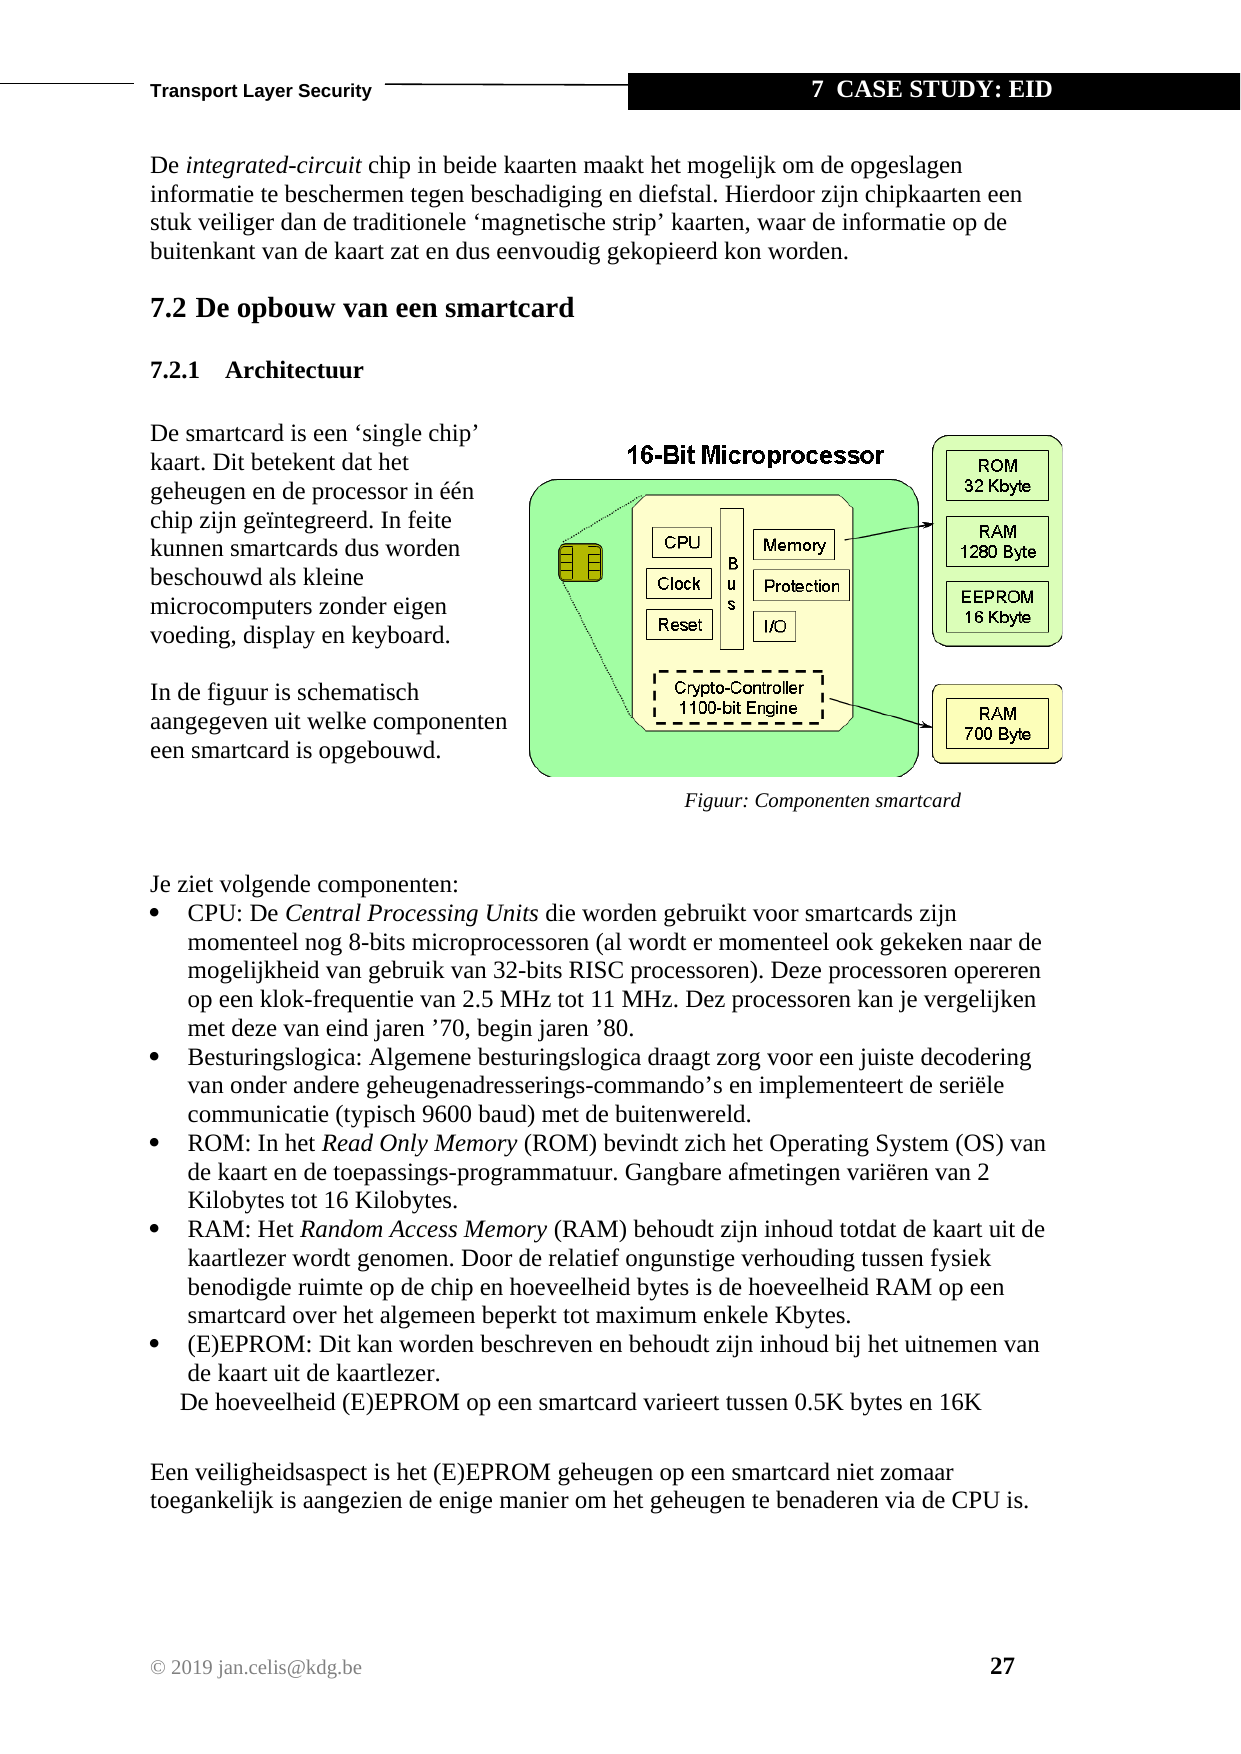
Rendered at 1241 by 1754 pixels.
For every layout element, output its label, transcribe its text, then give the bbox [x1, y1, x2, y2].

list Besturingslogica: Algemene besturingslogica draagt zorg voor een juiste decodering van onder andere geheugenadresserings-commando’s en implementeert de seriële communicatie (typisch 9600 baud) met de buitenwereld. [150, 1042, 1053, 1128]
text De integrated-circuit chip in beide kaarten maakt het mogelijk om de opgeslagen informatie te beschermen tegen beschadiging en diefstal. Hierdoor zijn chipkaarten een stuk veiliger dan de traditionele ‘magnetische strip’ kaarten, waar de informatie op de buitenkant van de kaart zat en dus eenvoudig gekopieerd kon worden. [150, 150, 1053, 265]
text Figuur: Componenten smartcard [150, 763, 1053, 812]
list CPU: De Central Processing Units die worden gebruikt voor smartcards zijn momenteel nog 8-bits microprocessoren (al wordt er momenteel ook gekeken naar de mogelijkheid van gebruik van 32-bits RISC processoren). Deze processoren opereren op een klok-frequentie van 2.5 MHz tot 11 MHz. Dez processoren kan je vergelijken met deze van eind jaren ’70, begin jaren ’80. [150, 898, 1053, 1042]
text De hoeveelheid (E)EPROM op een smartcard varieert tussen 0.5K bytes en 16K [179, 1387, 1053, 1415]
list (E)EPROM: Dit kan worden beschreven en behoudt zijn inhoud bij het uitnemen van de kaart uit de kaartlezer. [150, 1329, 1053, 1387]
text De smartcard is een ‘single chip’ kaart. Dit betekent dat het geheugen en de processor in één chip zijn geïntegreerd. In feite kunnen smartcards dus worden beschouwd als kleine microcomputers zonder eigen voeding, display en keyboard. [150, 418, 1053, 648]
subtitle Architectuur [150, 355, 1053, 383]
list RAM: Het Random Access Memory (RAM) behoudt zijn inhoud totdat de kaart uit de kaartlezer wordt genomen. Door de relatief ongunstige verhouding tussen fysiek benodigde ruimte op de chip en hoeveelheid bytes is de hoeveelheid RAM op een smartcard over het algemeen beperkt tot maximum enkele Kbytes. [150, 1214, 1053, 1329]
text Een veiligheidsaspect is het (E)EPROM geheugen op een smartcard niet zomaar toegankelijk is aangezien de enige manier om het geheugen te benaderen via de CPU is. [150, 1457, 1053, 1514]
text In de figuur is schematisch aangegeven uit welke componenten een smartcard is opgebouwd. [150, 677, 528, 763]
picture [528, 434, 1063, 778]
subtitle De opbouw van een smartcard [150, 290, 1053, 323]
list ROM: In het Read Only Memory (ROM) bevindt zich het Operating System (OS) van de kaart en de toepassings-programmatuur. Gangbare afmetingen variëren van 2 Kilobytes tot 16 Kilobytes. [150, 1128, 1053, 1214]
text Je ziet volgende componenten: [150, 869, 1053, 898]
